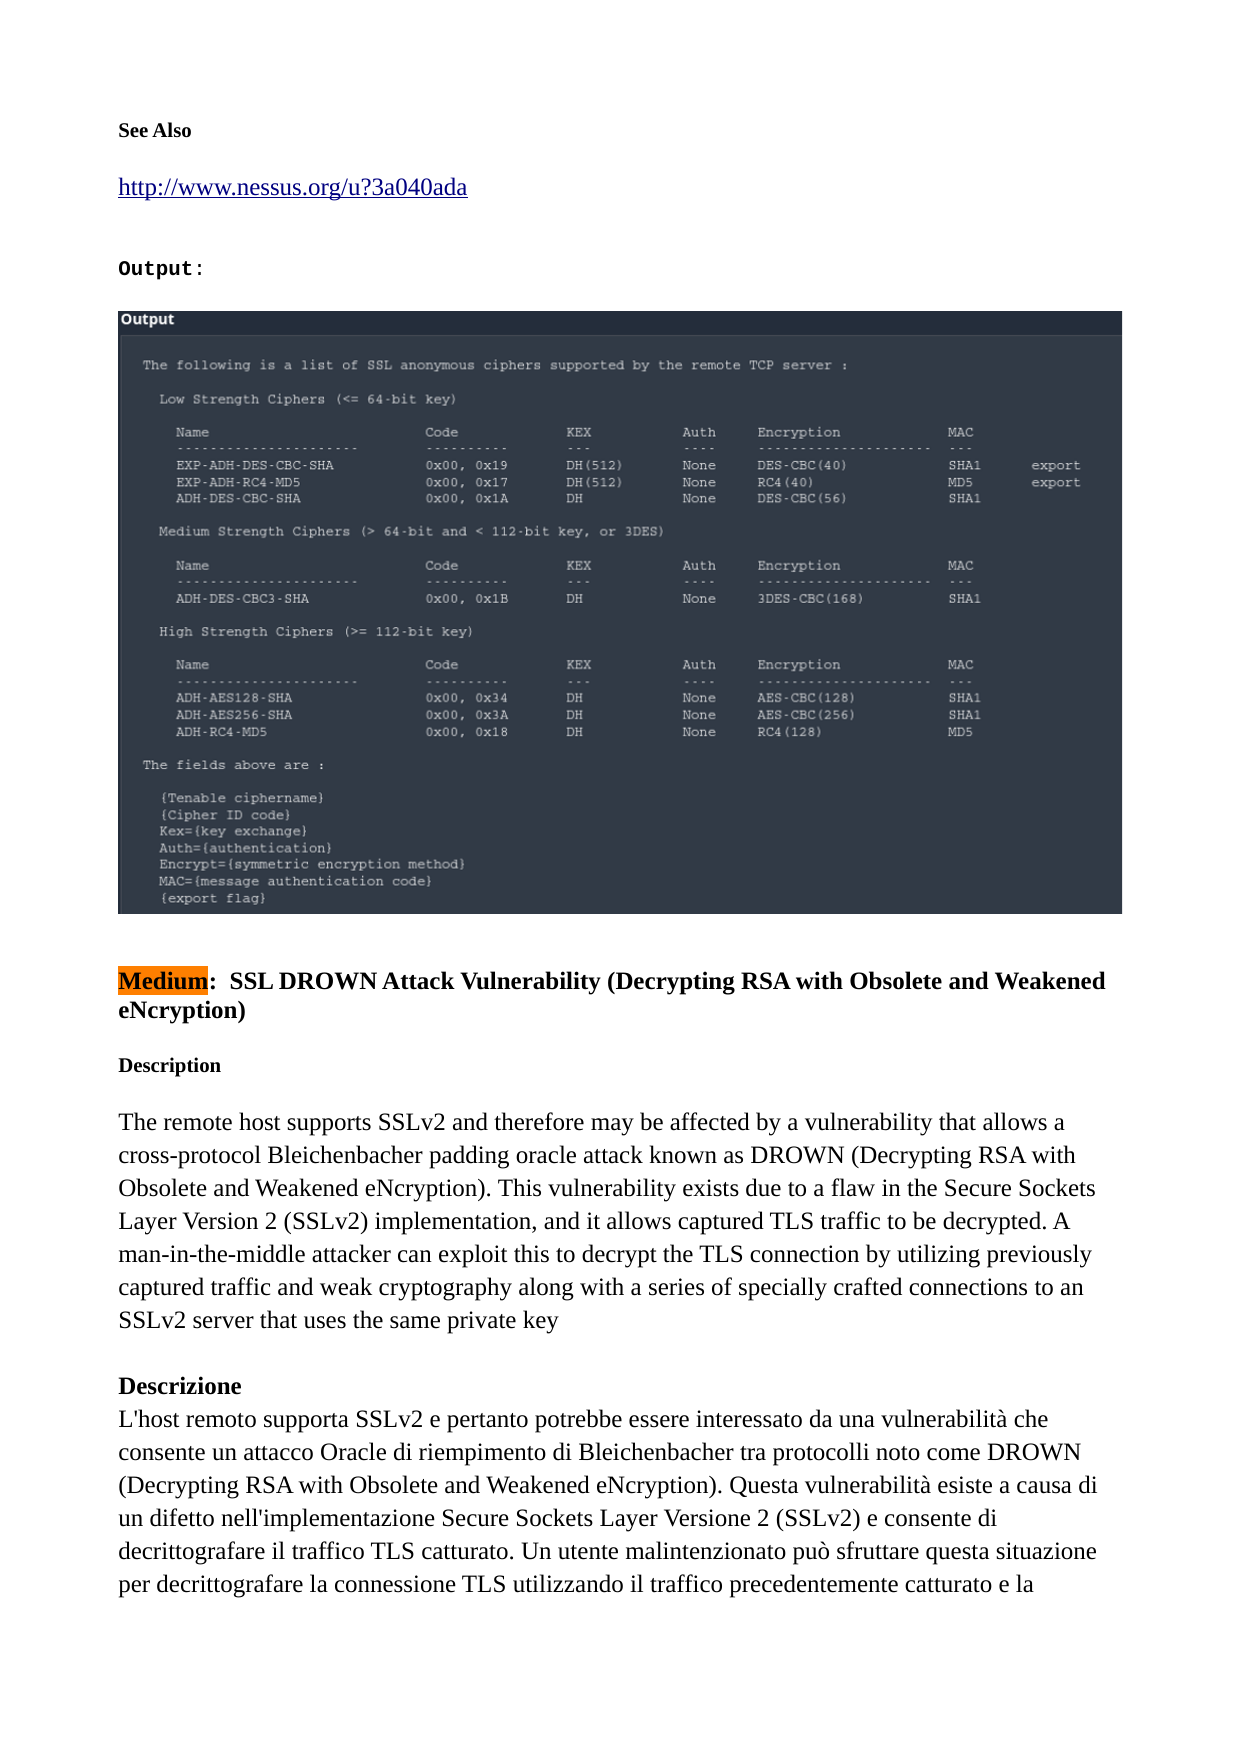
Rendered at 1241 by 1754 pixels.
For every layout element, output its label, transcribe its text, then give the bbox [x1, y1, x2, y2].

text Output: [118, 258, 1122, 281]
text http://www.nessus.org/u?3a040ada [118, 172, 1122, 200]
subtitle Medium: SSL DROWN Attack Vulnerability (Decrypting RSA with Obsolete and Weakened eNcryption) [118, 966, 1122, 1024]
text Descrizione [118, 1371, 1122, 1400]
subtitle See Also [118, 118, 1122, 142]
picture [118, 311, 1123, 914]
text The remote host supports SSLv2 and therefore may be affected by a vulnerability that allows a cross-protocol Bleichenbacher padding oracle attack known as DROWN (Decrypting RSA with Obsolete and Weakened eNcryption). This vulnerability exists due to a flaw in the Secure Sockets Layer Version 2 (SSLv2) implementation, and it allows captured TLS traffic to be decrypted. A man-in-the-middle attacker can exploit this to decrypt the TLS connection by utilizing previously captured traffic and weak cryptography along with a series of specially crafted connections to an SSLv2 server that uses the same private key [118, 1107, 1122, 1334]
text L'host remoto supporta SSLv2 e pertanto potrebbe essere interessato da una vulnerabilità che consente un attacco Oracle di riempimento di Bleichenbacher tra protocolli noto come DROWN (Decrypting RSA with Obsolete and Weakened eNcryption). Questa vulnerabilità esiste a causa di un difetto nell'implementazione Secure Sockets Layer Versione 2 (SSLv2) e consente di decrittografare il traffico TLS catturato. Un utente malintenzionato può sfruttare questa situazione per decrittografare la connessione TLS utilizzando il traffico precedentemente catturato e la [118, 1404, 1122, 1598]
subtitle Description [118, 1053, 1122, 1077]
